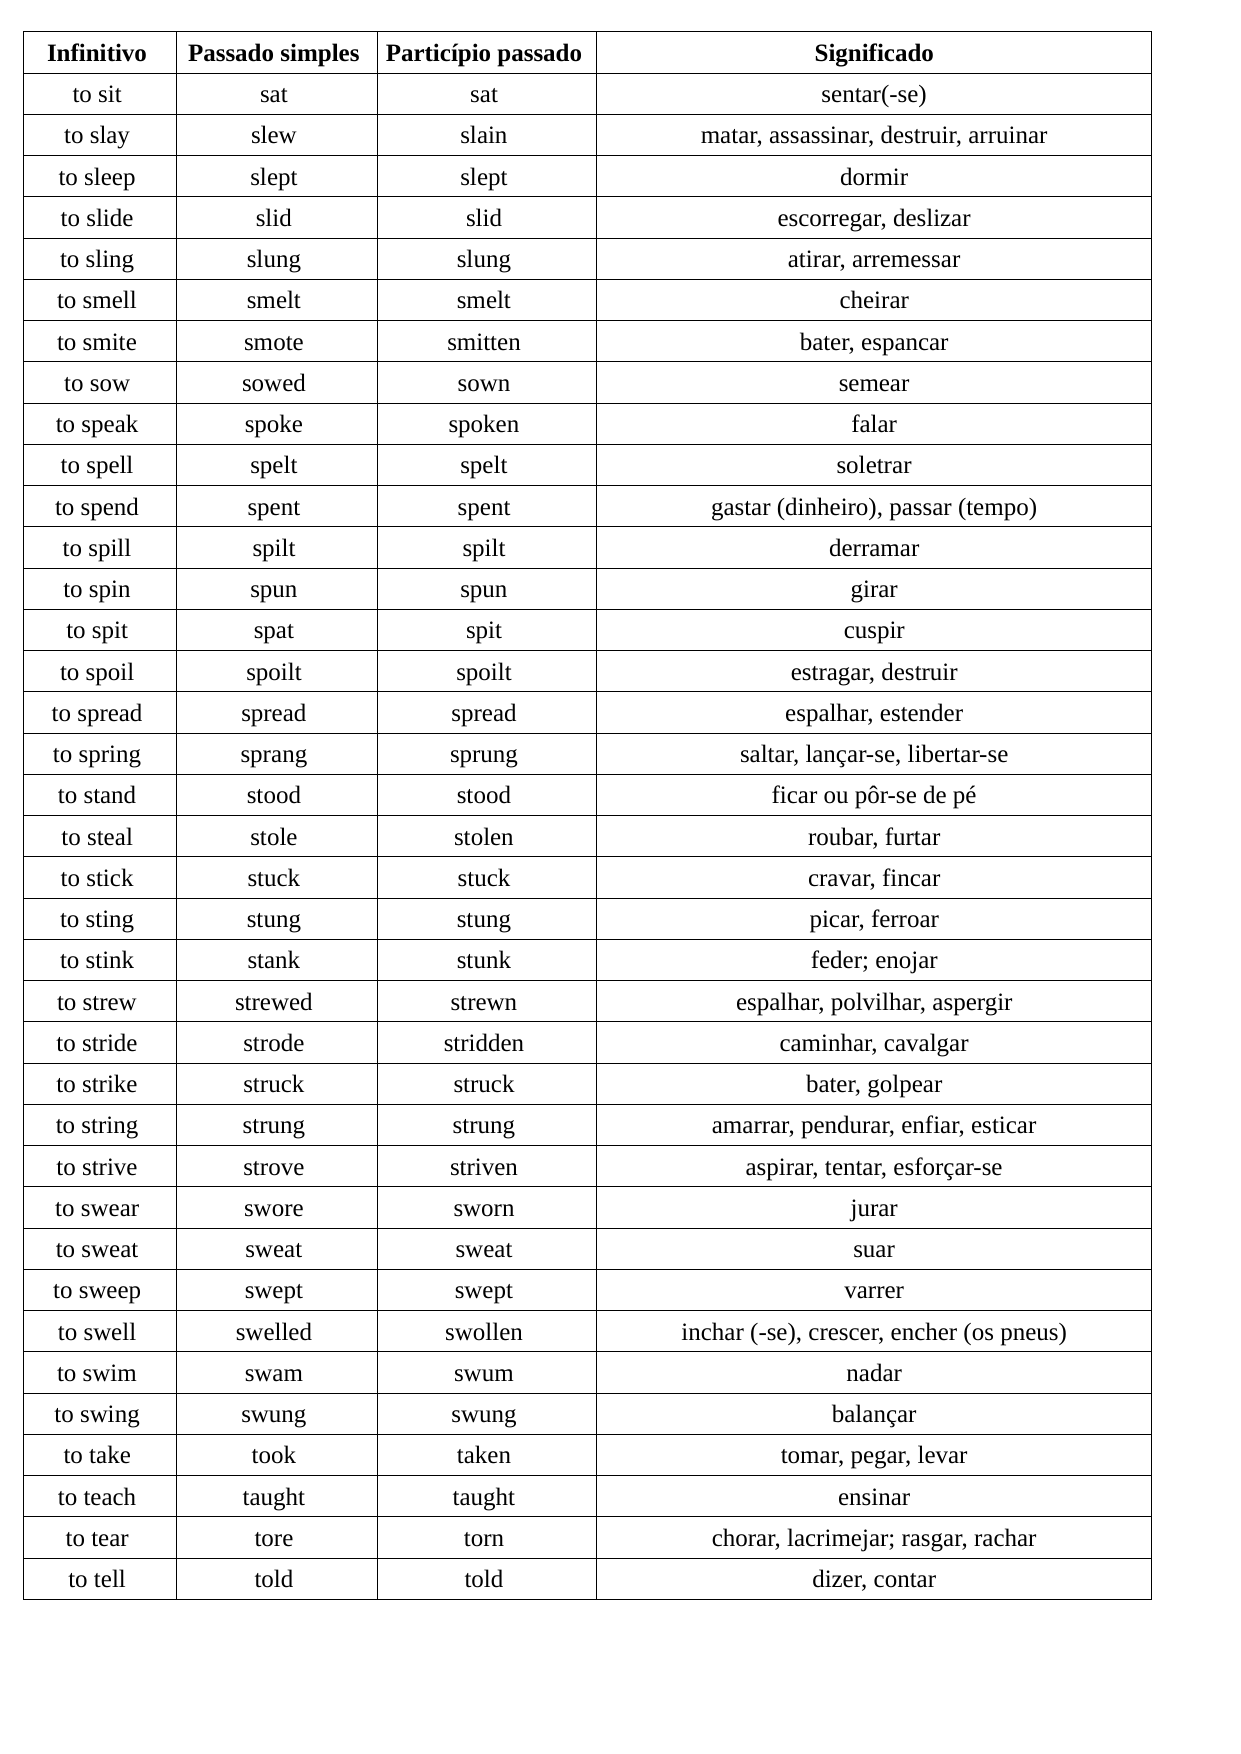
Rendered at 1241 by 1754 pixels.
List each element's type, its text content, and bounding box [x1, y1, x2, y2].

table_cell slung [177, 239, 377, 279]
table_cell strode [177, 1022, 377, 1062]
table_cell sprung [378, 734, 596, 774]
table_cell Particípio passado [378, 32, 596, 72]
table_cell sown [378, 362, 596, 402]
table_cell smote [177, 321, 377, 361]
table_cell to teach [24, 1476, 176, 1516]
table_cell to spin [24, 569, 176, 609]
table_cell falar [597, 404, 1151, 444]
table_cell swore [177, 1187, 377, 1227]
table_cell strewn [378, 981, 596, 1021]
table_cell derramar [597, 527, 1151, 567]
table_cell Infinitivo [24, 32, 176, 72]
table_cell sat [177, 74, 377, 114]
table_cell to strive [24, 1146, 176, 1186]
table_cell spilt [177, 527, 377, 567]
table_cell stunk [378, 940, 596, 980]
table_cell bater, espancar [597, 321, 1151, 361]
table_cell nadar [597, 1352, 1151, 1392]
table_cell strung [378, 1105, 596, 1145]
table_cell sat [378, 74, 596, 114]
table_cell ficar ou pôr-se de pé [597, 775, 1151, 815]
table_cell to spit [24, 610, 176, 650]
table_cell Significado [597, 32, 1151, 72]
table_cell spelt [378, 445, 596, 485]
table_cell slept [378, 156, 596, 196]
table_cell sowed [177, 362, 377, 402]
table_cell espalhar, polvilhar, aspergir [597, 981, 1151, 1021]
table_cell to smell [24, 280, 176, 320]
table_cell to smite [24, 321, 176, 361]
table_cell sworn [378, 1187, 596, 1227]
table_cell slew [177, 115, 377, 155]
table_cell smelt [177, 280, 377, 320]
table_cell matar, assassinar, destruir, arruinar [597, 115, 1151, 155]
table_cell to stand [24, 775, 176, 815]
table_cell to tear [24, 1517, 176, 1557]
table_cell to swear [24, 1187, 176, 1227]
table_cell to swim [24, 1352, 176, 1392]
table_cell to tell [24, 1559, 176, 1599]
table_cell swept [378, 1270, 596, 1310]
table_cell spoke [177, 404, 377, 444]
table_cell strung [177, 1105, 377, 1145]
table_cell stank [177, 940, 377, 980]
table_cell to slide [24, 197, 176, 237]
table_cell to sting [24, 899, 176, 939]
table_cell Passado simples [177, 32, 377, 72]
table_cell to sleep [24, 156, 176, 196]
table_cell slung [378, 239, 596, 279]
table_cell smelt [378, 280, 596, 320]
table_cell swelled [177, 1311, 377, 1351]
table_cell stood [378, 775, 596, 815]
table_cell told [378, 1559, 596, 1599]
table_cell struck [378, 1064, 596, 1104]
table_cell suar [597, 1229, 1151, 1269]
table_cell struck [177, 1064, 377, 1104]
table_cell to spill [24, 527, 176, 567]
table_cell taught [378, 1476, 596, 1516]
table_cell stridden [378, 1022, 596, 1062]
table_cell strove [177, 1146, 377, 1186]
table_cell slept [177, 156, 377, 196]
table_cell to take [24, 1435, 176, 1475]
table_cell inchar (-se), crescer, encher (os pneus) [597, 1311, 1151, 1351]
table_cell girar [597, 569, 1151, 609]
table_cell slid [177, 197, 377, 237]
table_cell spread [177, 692, 377, 732]
table_cell to speak [24, 404, 176, 444]
table_cell to swing [24, 1394, 176, 1434]
table_cell stuck [378, 857, 596, 897]
table_cell to stride [24, 1022, 176, 1062]
table_cell tomar, pegar, levar [597, 1435, 1151, 1475]
table_cell stood [177, 775, 377, 815]
table_cell spent [378, 486, 596, 526]
table_cell caminhar, cavalgar [597, 1022, 1151, 1062]
table_cell spoken [378, 404, 596, 444]
table_cell aspirar, tentar, esforçar-se [597, 1146, 1151, 1186]
table_cell torn [378, 1517, 596, 1557]
table_cell swung [378, 1394, 596, 1434]
table_cell to stink [24, 940, 176, 980]
table_cell to sweat [24, 1229, 176, 1269]
table_cell to slay [24, 115, 176, 155]
table_cell stung [177, 899, 377, 939]
table_cell feder; enojar [597, 940, 1151, 980]
table_cell stung [378, 899, 596, 939]
table_cell swung [177, 1394, 377, 1434]
table_cell to stick [24, 857, 176, 897]
table_cell swam [177, 1352, 377, 1392]
table_cell espalhar, estender [597, 692, 1151, 732]
table_cell spelt [177, 445, 377, 485]
table_cell spread [378, 692, 596, 732]
table_cell amarrar, pendurar, enfiar, esticar [597, 1105, 1151, 1145]
table_cell to spend [24, 486, 176, 526]
table_cell soletrar [597, 445, 1151, 485]
table_cell picar, ferroar [597, 899, 1151, 939]
table_cell saltar, lançar-se, libertar-se [597, 734, 1151, 774]
table_cell taken [378, 1435, 596, 1475]
table_cell to string [24, 1105, 176, 1145]
table_cell to strike [24, 1064, 176, 1104]
table_cell dizer, contar [597, 1559, 1151, 1599]
table_cell stole [177, 816, 377, 856]
table_cell jurar [597, 1187, 1151, 1227]
table_cell sentar(-se) [597, 74, 1151, 114]
table_cell gastar (dinheiro), passar (tempo) [597, 486, 1151, 526]
table_cell to sow [24, 362, 176, 402]
table_cell atirar, arremessar [597, 239, 1151, 279]
table_cell sprang [177, 734, 377, 774]
table_cell varrer [597, 1270, 1151, 1310]
table_cell smitten [378, 321, 596, 361]
table_cell stuck [177, 857, 377, 897]
table_cell took [177, 1435, 377, 1475]
table_cell cheirar [597, 280, 1151, 320]
table_cell to swell [24, 1311, 176, 1351]
table_cell spun [177, 569, 377, 609]
table_cell to spread [24, 692, 176, 732]
table_cell spun [378, 569, 596, 609]
table_cell to sweep [24, 1270, 176, 1310]
table_cell cravar, fincar [597, 857, 1151, 897]
table_cell dormir [597, 156, 1151, 196]
table_cell strewed [177, 981, 377, 1021]
table_cell spoilt [378, 651, 596, 691]
table_cell striven [378, 1146, 596, 1186]
table_cell cuspir [597, 610, 1151, 650]
table_cell slid [378, 197, 596, 237]
table_cell balançar [597, 1394, 1151, 1434]
table_cell swollen [378, 1311, 596, 1351]
table_cell to strew [24, 981, 176, 1021]
table_cell to sit [24, 74, 176, 114]
table_cell taught [177, 1476, 377, 1516]
table_cell stolen [378, 816, 596, 856]
table_cell bater, golpear [597, 1064, 1151, 1104]
table_cell spent [177, 486, 377, 526]
table_cell escorregar, deslizar [597, 197, 1151, 237]
table_cell estragar, destruir [597, 651, 1151, 691]
table_cell to sling [24, 239, 176, 279]
table_cell spat [177, 610, 377, 650]
table_cell swum [378, 1352, 596, 1392]
table_cell chorar, lacrimejar; rasgar, rachar [597, 1517, 1151, 1557]
table_cell to steal [24, 816, 176, 856]
table_cell sweat [177, 1229, 377, 1269]
table_cell tore [177, 1517, 377, 1557]
table_cell spit [378, 610, 596, 650]
table_cell slain [378, 115, 596, 155]
table_cell sweat [378, 1229, 596, 1269]
table_cell to spoil [24, 651, 176, 691]
table_cell swept [177, 1270, 377, 1310]
table_cell semear [597, 362, 1151, 402]
table_cell roubar, furtar [597, 816, 1151, 856]
table_cell spilt [378, 527, 596, 567]
table_cell told [177, 1559, 377, 1599]
table_cell spoilt [177, 651, 377, 691]
table_cell to spring [24, 734, 176, 774]
table_cell ensinar [597, 1476, 1151, 1516]
table_cell to spell [24, 445, 176, 485]
